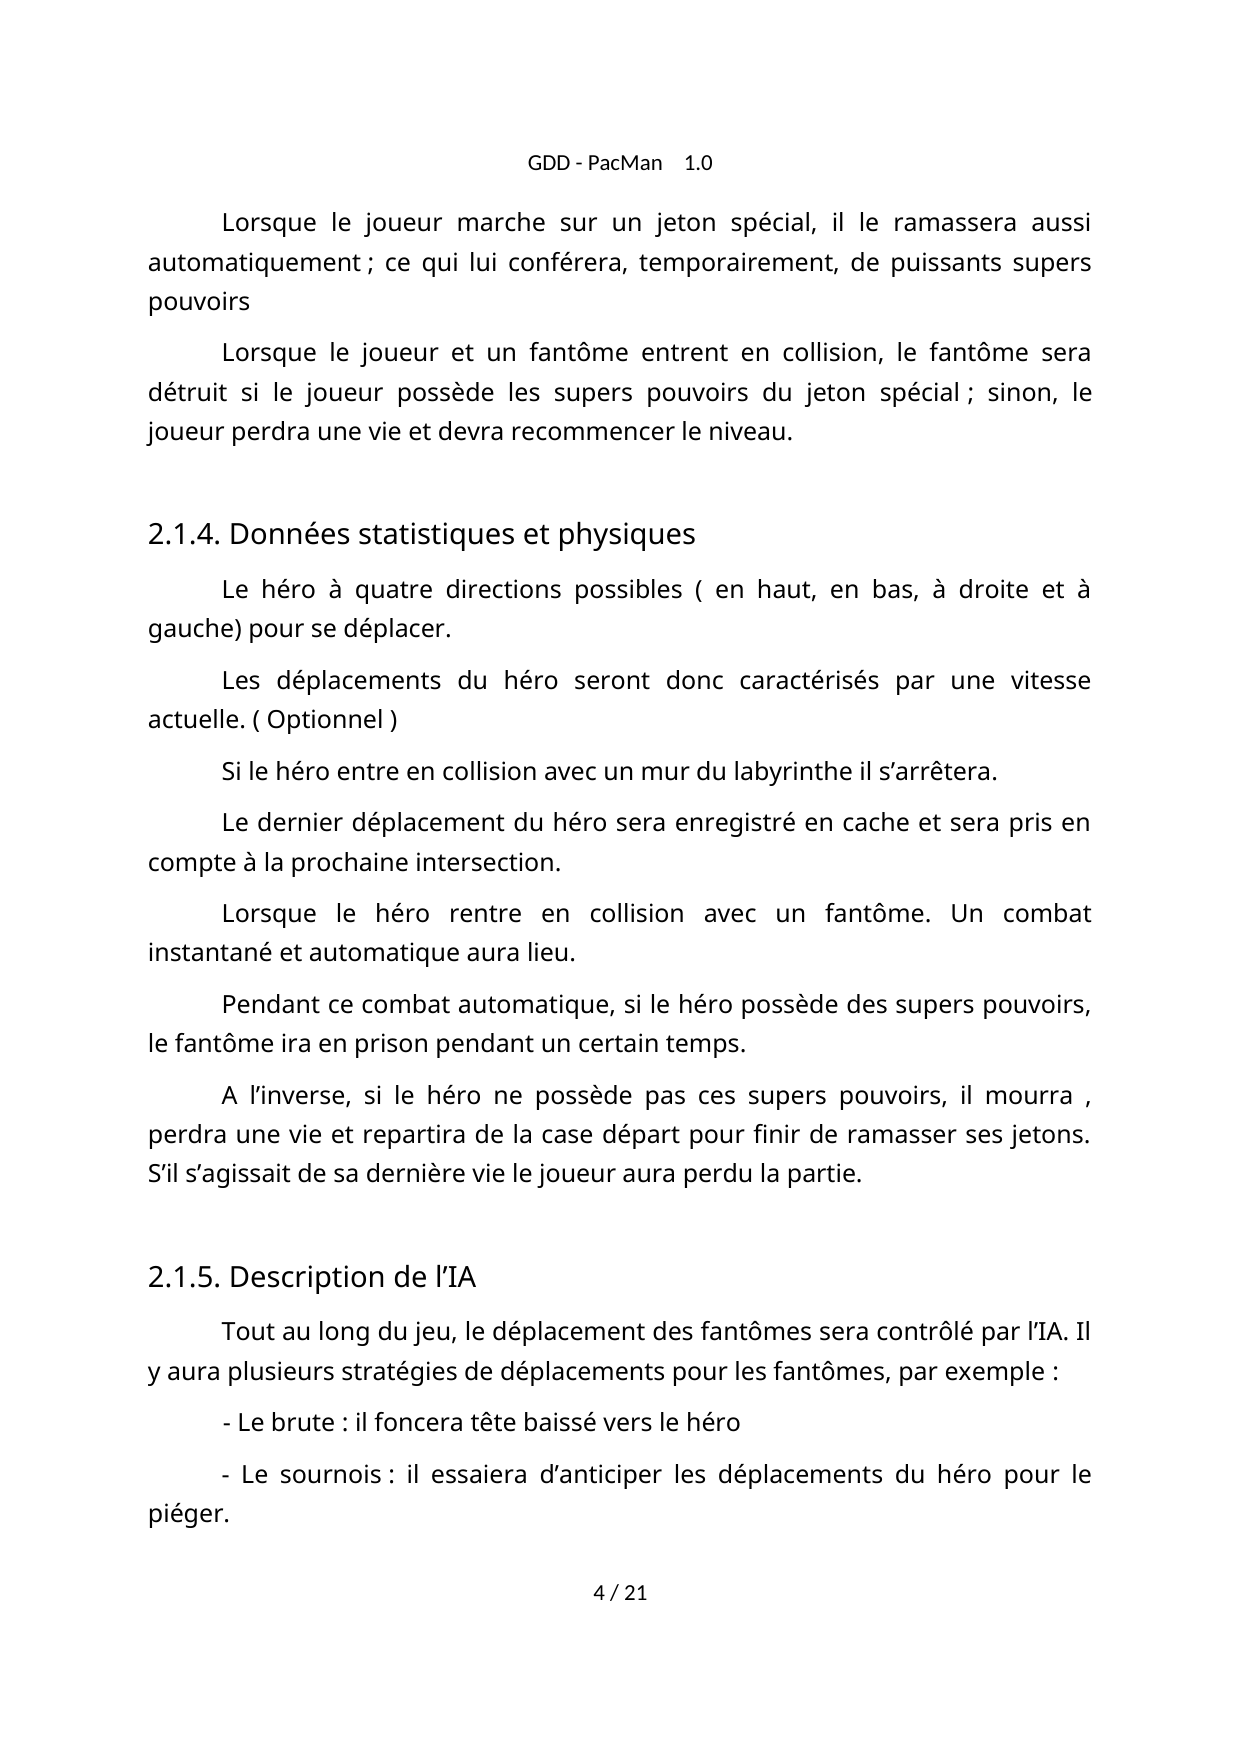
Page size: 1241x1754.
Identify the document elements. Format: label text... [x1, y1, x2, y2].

text Le héro à quatre directions possibles ( en haut, en bas, à droite et à gauche) pour se déplacer. [148, 572, 1093, 645]
text Lorsque le héro rentre en collision avec un fantôme. Un combat instantané et automatique aura lieu. [148, 896, 1093, 969]
text 2.1.5. Description de l’IA [148, 1256, 1093, 1296]
text Lorsque le joueur marche sur un jeton spécial, il le ramassera aussi automatiquement ; ce qui lui conférera, temporairement, de puissants supers pouvoirs [148, 205, 1093, 317]
text 2.1.4. Données statistiques et physiques [148, 513, 1093, 553]
text - Le brute : il foncera tête baissé vers le héro [223, 1405, 1093, 1439]
text Tout au long du jeu, le déplacement des fantômes sera contrôlé par l’IA. Il y aura plusieurs stratégies de déplacements pour les fantômes, par exemple : [148, 1314, 1093, 1387]
text Si le héro entre en collision avec un mur du labyrinthe il s’arrêtera. [148, 753, 1093, 787]
text Lorsque le joueur et un fantôme entrent en collision, le fantôme sera détruit si le joueur possède les supers pouvoirs du jeton spécial ; sinon, le joueur perdra une vie et devra recommencer le niveau. [148, 335, 1093, 447]
text A l’inverse, si le héro ne possède pas ces supers pouvoirs, il mourra , perdra une vie et repartira de la case départ pour finir de ramasser ses jetons. S’il s’agissait de sa dernière vie le joueur aura perdu la partie. [148, 1077, 1093, 1190]
text Le dernier déplacement du héro sera enregistré en cache et sera pris en compte à la prochaine intersection. [148, 805, 1093, 878]
text - Le sournois : il essaiera d’anticiper les déplacements du héro pour le piéger. [148, 1457, 1093, 1530]
text Les déplacements du héro seront donc caractérisés par une vitesse actuelle. ( Optionnel ) [148, 662, 1093, 736]
text Pendant ce combat automatique, si le héro possède des supers pouvoirs, le fantôme ira en prison pendant un certain temps. [148, 987, 1093, 1060]
